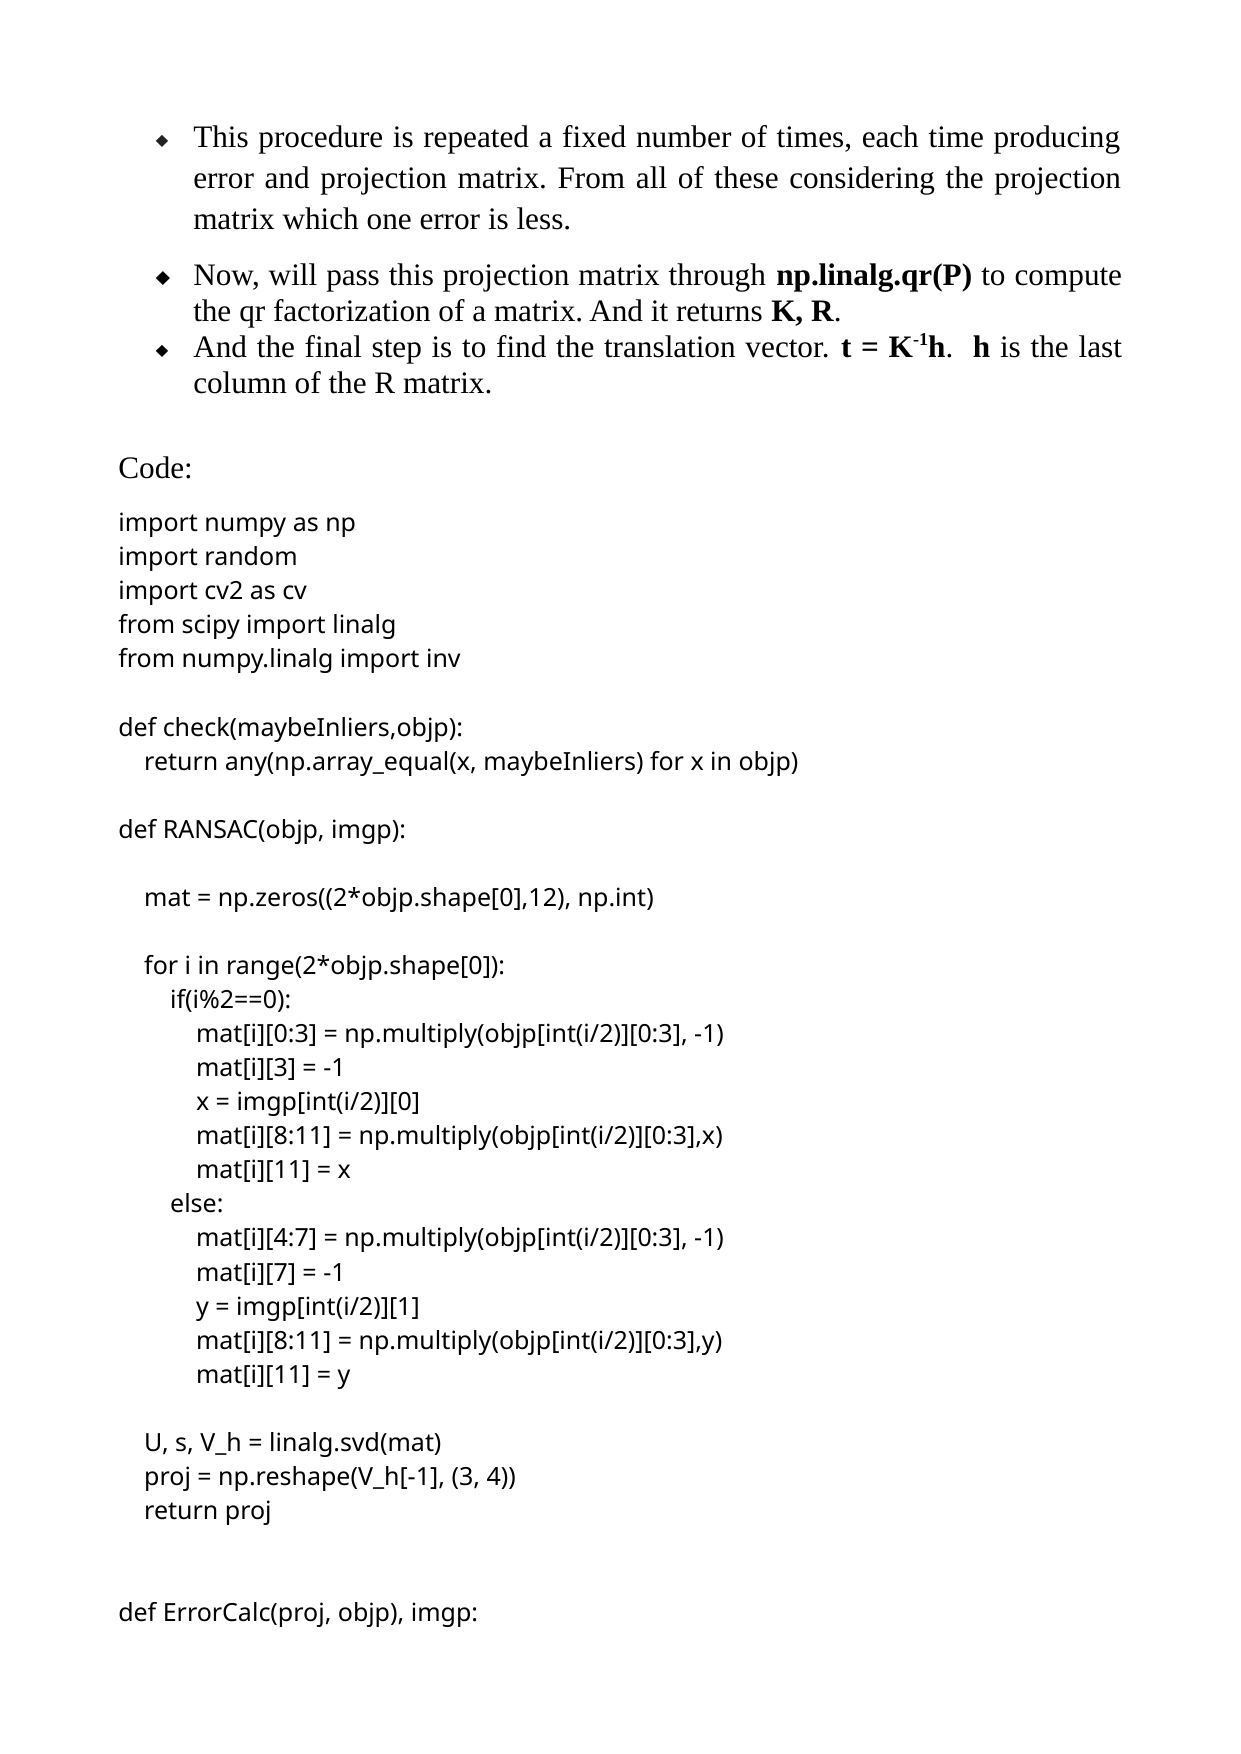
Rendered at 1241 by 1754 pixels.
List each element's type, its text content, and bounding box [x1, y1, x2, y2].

text if(i%2==0): [118, 982, 1122, 1016]
text y = imgp[int(i/2)][1] [118, 1288, 1122, 1322]
text mat[i][3] = -1 [118, 1050, 1122, 1084]
text Code: [118, 449, 1122, 485]
text mat[i][11] = x [118, 1152, 1122, 1186]
text from numpy.linalg import inv [118, 641, 1122, 675]
text import random [118, 539, 1122, 573]
text import numpy as np [118, 505, 1122, 539]
text U, s, V_h = linalg.svd(mat) [118, 1424, 1122, 1458]
text x = imgp[int(i/2)][0] [118, 1084, 1122, 1118]
text mat = np.zeros((2*objp.shape[0],12), np.int) [118, 879, 1122, 913]
text mat[i][4:7] = np.multiply(objp[int(i/2)][0:3], -1) [118, 1220, 1122, 1254]
text mat[i][8:11] = np.multiply(objp[int(i/2)][0:3],y) [118, 1322, 1122, 1356]
text return any(np.array_equal(x, maybeInliers) for x in objp) [118, 743, 1122, 777]
text mat[i][0:3] = np.multiply(objp[int(i/2)][0:3], -1) [118, 1016, 1122, 1050]
text import cv2 as cv [118, 573, 1122, 607]
text proj = np.reshape(V_h[-1], (3, 4)) [118, 1458, 1122, 1493]
text def check(maybeInliers,objp): [118, 709, 1122, 743]
text return proj [118, 1493, 1122, 1527]
list Now, will pass this projection matrix through np.linalg.qr(P) to compute the qr factorization of a matrix. And it returns K, R. [156, 256, 1122, 328]
text def ErrorCalc(proj, objp), imgp: [118, 1595, 1122, 1629]
text from scipy import linalg [118, 607, 1122, 641]
text mat[i][8:11] = np.multiply(objp[int(i/2)][0:3],x) [118, 1118, 1122, 1152]
text def RANSAC(objp, imgp): [118, 811, 1122, 845]
text for i in range(2*objp.shape[0]): [118, 948, 1122, 982]
list And the final step is to find the translation vector. t = K-1h. h is the last column of the R matrix. [156, 328, 1122, 400]
list This procedure is repeated a fixed number of times, each time producing error and projection matrix. From all of these considering the projection matrix which one error is less. [156, 118, 1122, 237]
text mat[i][7] = -1 [118, 1254, 1122, 1288]
text else: [118, 1186, 1122, 1220]
text mat[i][11] = y [118, 1356, 1122, 1390]
